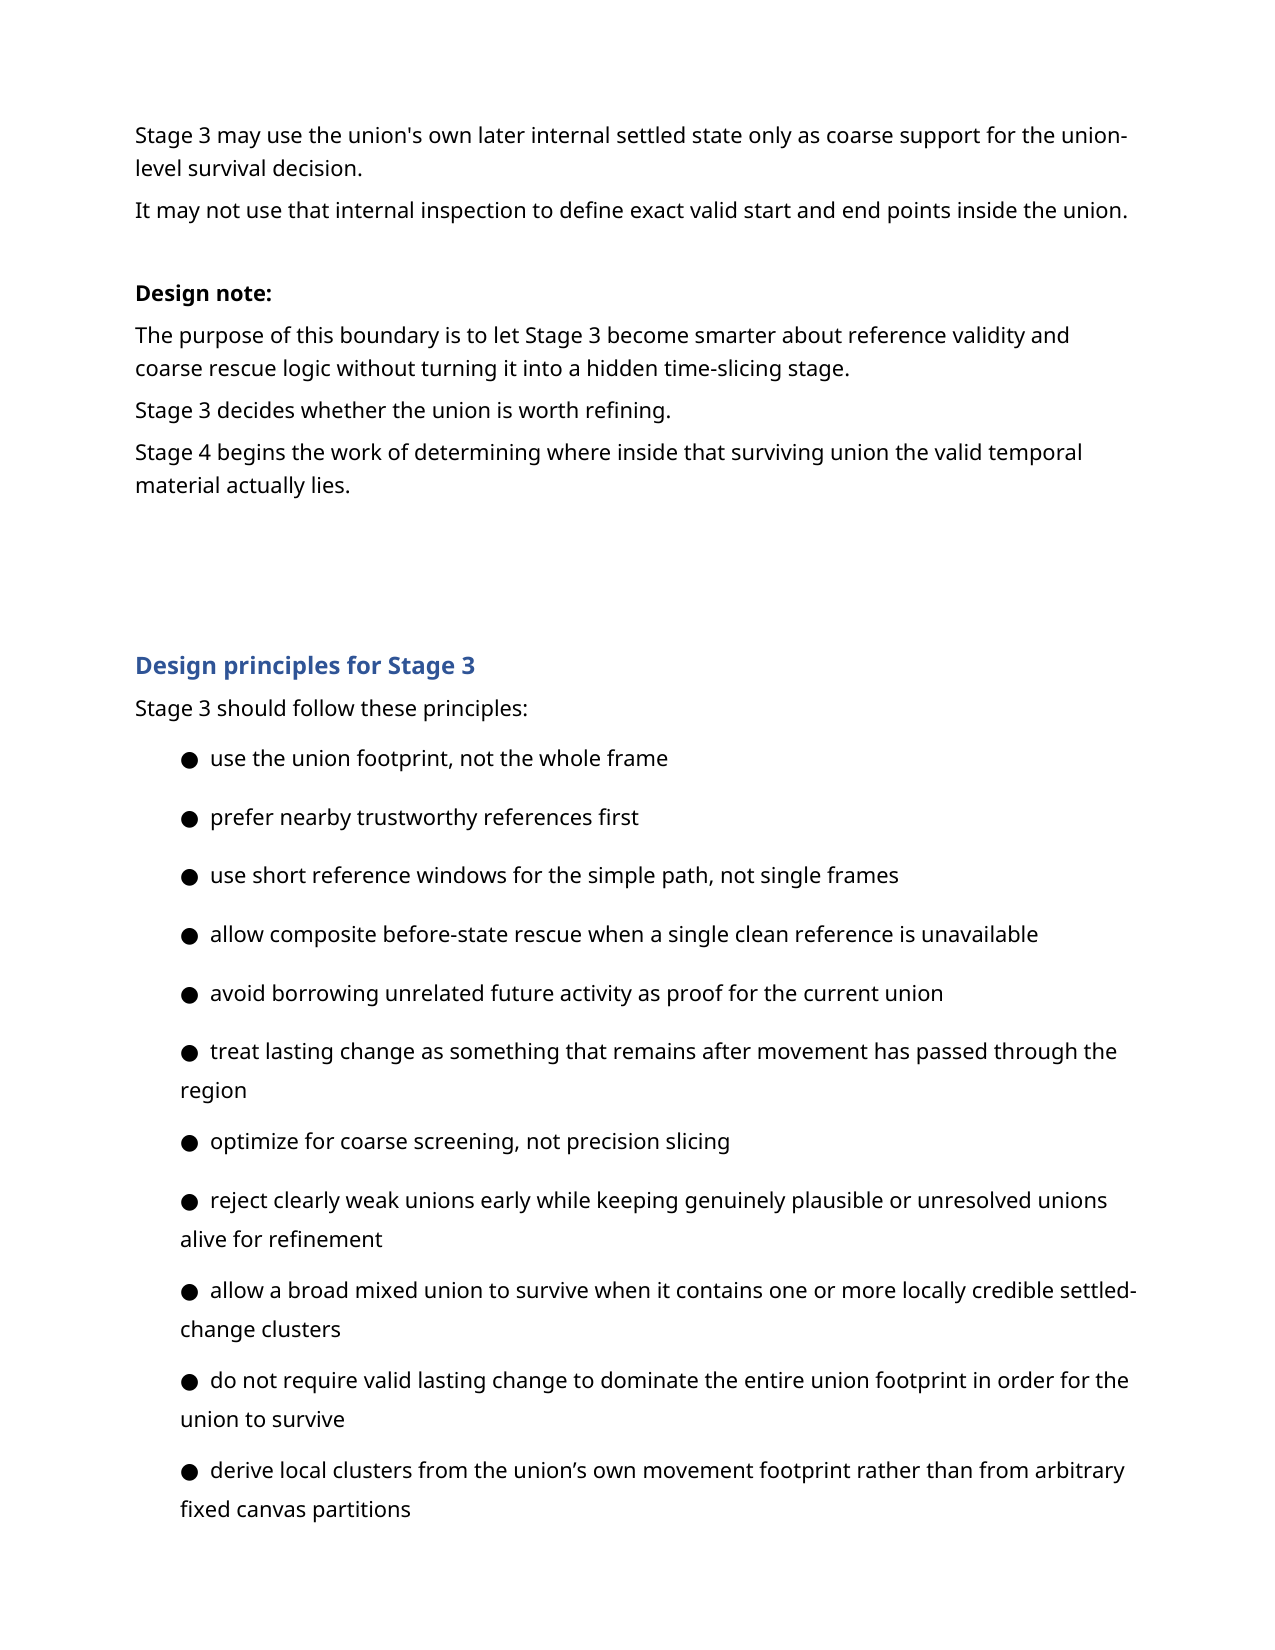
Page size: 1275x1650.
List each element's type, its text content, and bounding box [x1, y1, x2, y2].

list allow a broad mixed union to survive when it contains one or more locally credible settled-change clusters [180, 1266, 1140, 1344]
list do not require valid lasting change to dominate the entire union footprint in order for the union to survive [180, 1356, 1140, 1434]
text Design note: [135, 278, 1140, 308]
text Stage 4 begins the work of determining where inside that surviving union the valid temporal material actually lies. [135, 437, 1140, 500]
list allow composite before-state rescue when a single clean reference is unavailable [180, 910, 1140, 955]
text The purpose of this boundary is to let Stage 3 become smarter about reference validity and coarse rescue logic without turning it into a hidden time-slicing stage. [135, 320, 1140, 383]
list reject clearly weak unions early while keeping genuinely plausible or unresolved unions alive for refinement [180, 1176, 1140, 1254]
list Stage 3 should follow these principles: [135, 693, 1140, 722]
list derive local clusters from the union’s own movement footprint rather than from arbitrary fixed canvas partitions [180, 1446, 1140, 1524]
text Stage 3 may use the union's own later internal settled state only as coarse support for the union-level survival decision. [135, 120, 1140, 183]
list treat lasting change as something that remains after movement has passed through the region [180, 1027, 1140, 1105]
list use short reference windows for the simple path, not single frames [180, 851, 1140, 896]
list prefer nearby trustworthy references first [180, 793, 1140, 838]
list use the union footprint, not the whole frame [180, 734, 1140, 779]
text Stage 3 decides whether the union is worth refining. [135, 395, 1140, 425]
list optimize for coarse screening, not precision slicing [180, 1117, 1140, 1162]
list avoid borrowing unrelated future activity as proof for the current union [180, 968, 1140, 1013]
text It may not use that internal inspection to define exact valid start and end points inside the union. [135, 195, 1140, 225]
subtitle Design principles for Stage 3 [135, 649, 1140, 682]
